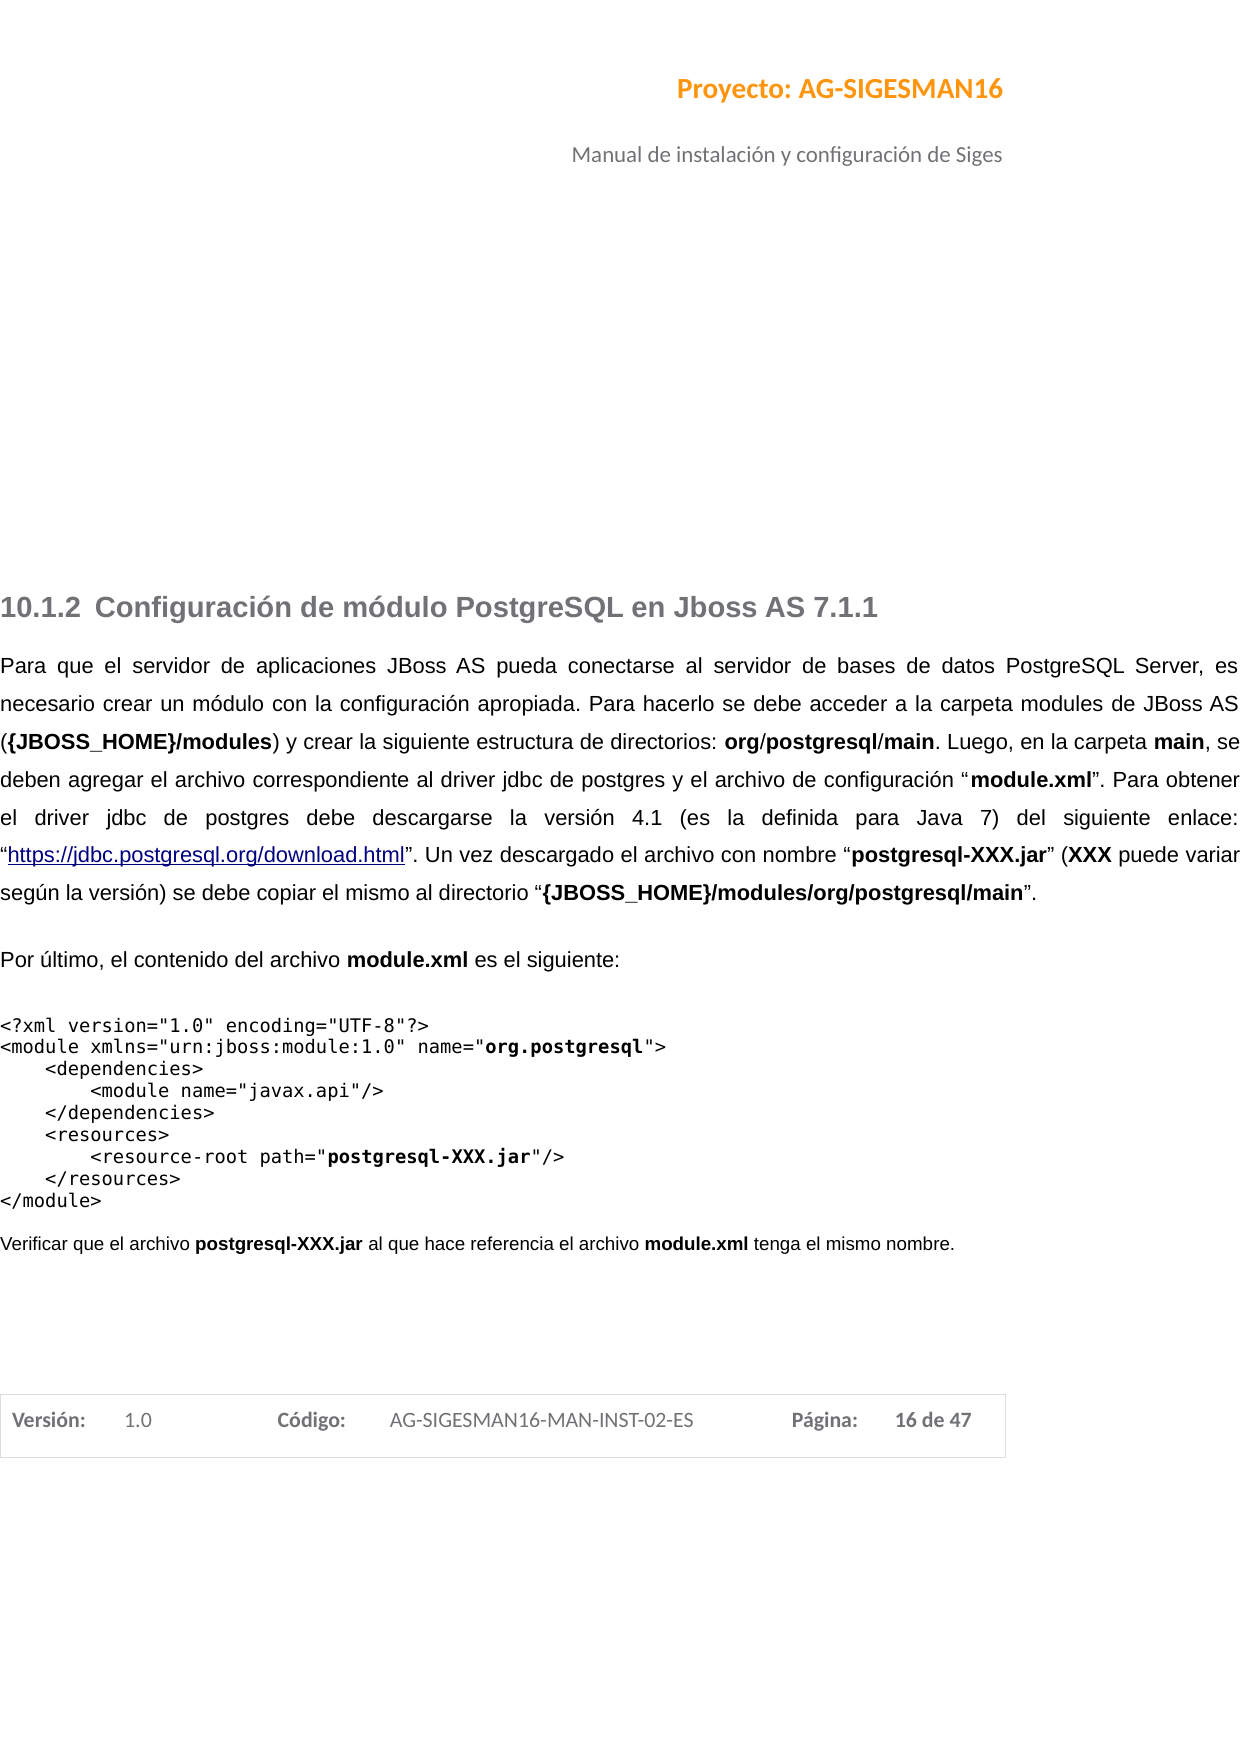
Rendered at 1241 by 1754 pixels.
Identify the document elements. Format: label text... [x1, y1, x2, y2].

text Para que el servidor de aplicaciones JBoss AS pueda conectarse al servidor de bases de datos PostgreSQL Server, es necesario crear un módulo con la configuración apropiada. Para hacerlo se debe acceder a la carpeta modules de JBoss AS ({JBOSS_HOME}/modules) y crear la siguiente estructura de directorios: org/postgresql/main. Luego, en la carpeta main, se deben agregar el archivo correspondiente al driver jdbc de postgres y el archivo de configuración “module.xml”. Para obtener el driver jdbc de postgres debe descargarse la versión 4.1 (es la definida para Java 7) del siguiente enlace: “https://jdbc.postgresql.org/download.html”. Un vez descargado el archivo con nombre “postgresql-XXX.jar” (XXX puede variar según la versión) se debe copiar el mismo al directorio “{JBOSS_HOME}/modules/org/postgresql/main”. [0, 653, 1240, 905]
subtitle Configuración de módulo PostgreSQL en Jboss AS 7.1.1 [0, 591, 1240, 624]
text Por último, el contenido del archivo module.xml es el siguiente: [0, 947, 1240, 973]
text <?xml version="1.0" encoding="UTF-8"?> <module xmlns="urn:jboss:module:1.0" name="org.postgresql"> <dependencies> <module name="javax.api"/> </dependencies> <resources> <resource-root path="postgresql-XXX.jar"/> </resources> </module> [0, 1015, 1240, 1212]
text Verificar que el archivo postgresql-XXX.jar al que hace referencia el archivo module.xml tenga el mismo nombre. [0, 1233, 1240, 1255]
